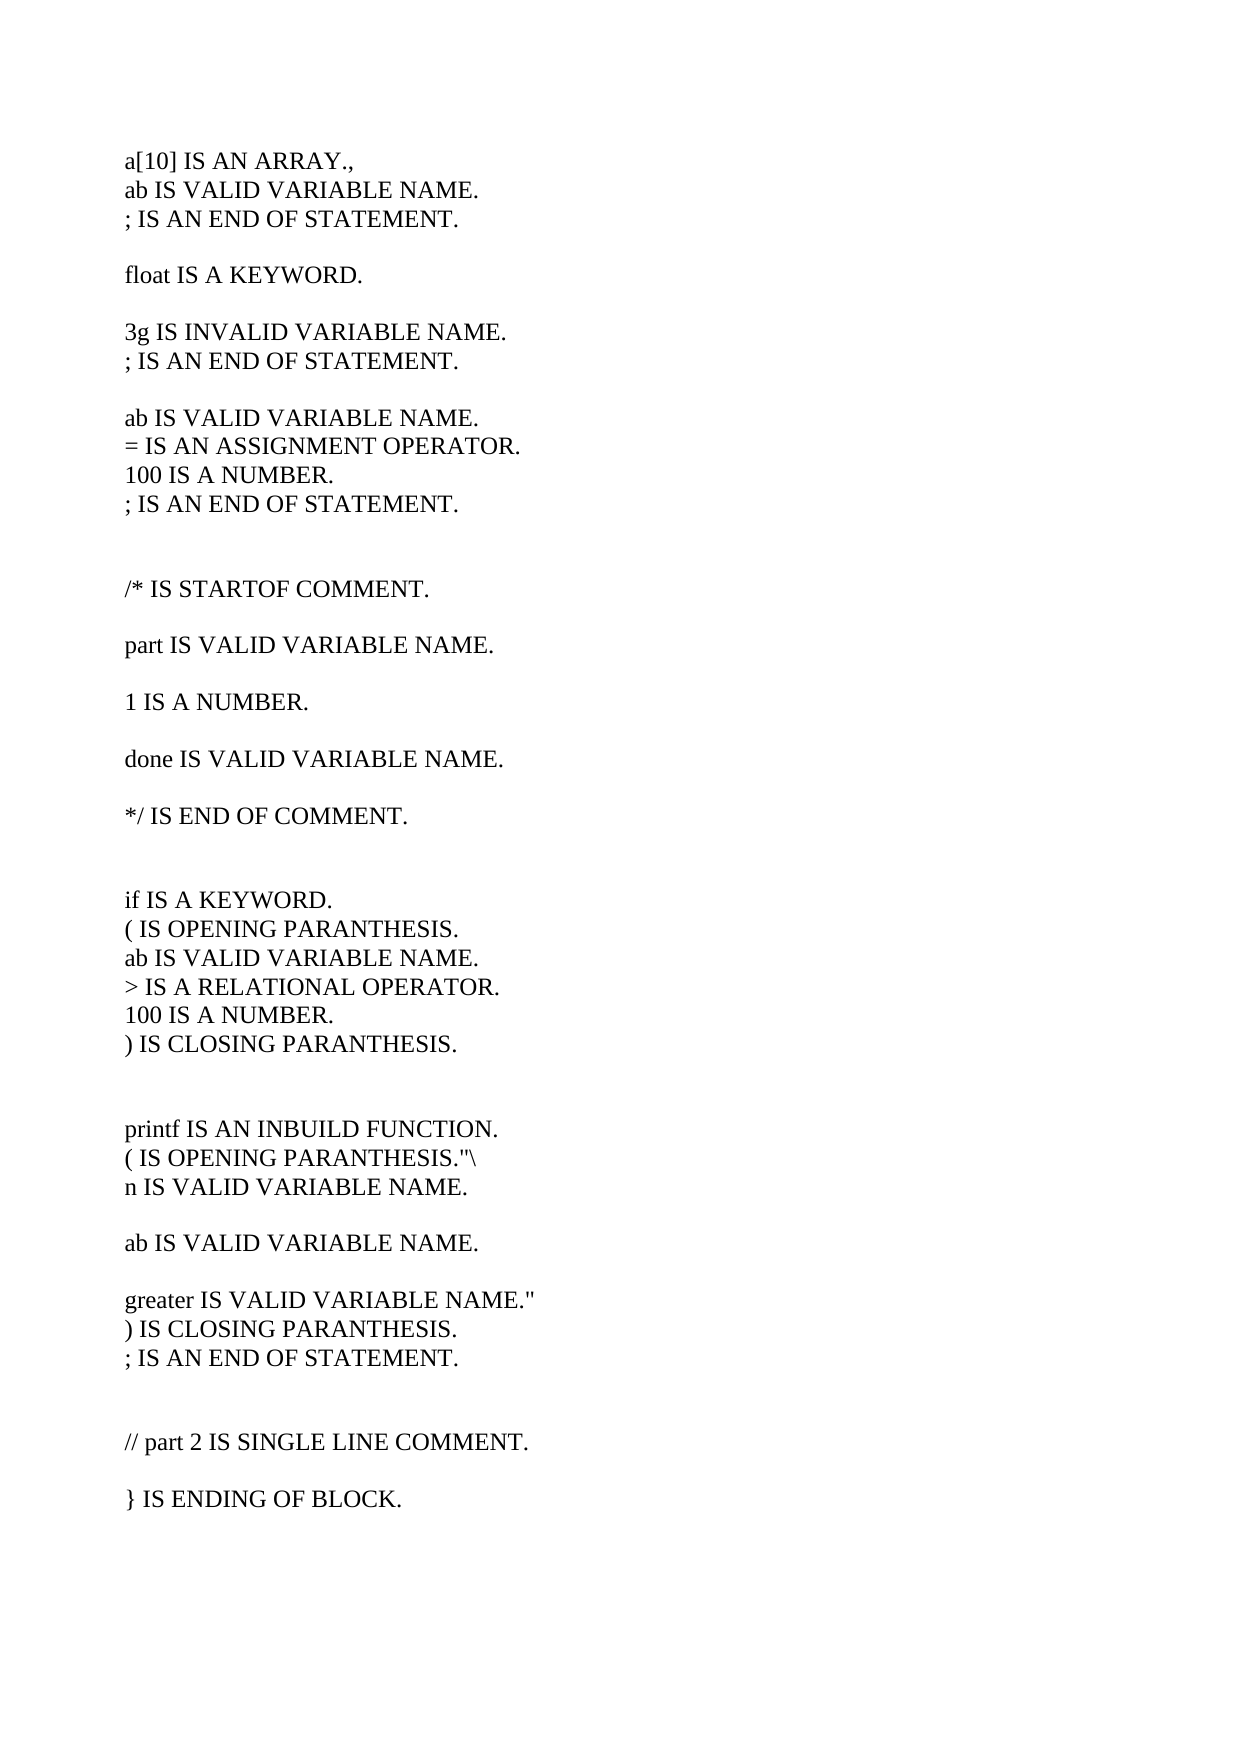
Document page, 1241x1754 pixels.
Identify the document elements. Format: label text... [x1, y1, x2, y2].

text ( IS OPENING PARANTHESIS. [118, 914, 1122, 943]
text */ IS END OF COMMENT. [118, 801, 1122, 829]
text greater IS VALID VARIABLE NAME." [118, 1285, 1122, 1314]
text 100 IS A NUMBER. [118, 1001, 1122, 1029]
text a[10] IS AN ARRAY., [118, 146, 1122, 175]
text 100 IS A NUMBER. [118, 460, 1122, 489]
text ; IS AN END OF STATEMENT. [118, 346, 1122, 375]
text ( IS OPENING PARANTHESIS."\ [118, 1143, 1122, 1172]
text ) IS CLOSING PARANTHESIS. [118, 1029, 1122, 1058]
text ) IS CLOSING PARANTHESIS. [118, 1314, 1122, 1343]
text ; IS AN END OF STATEMENT. [118, 489, 1122, 518]
text = IS AN ASSIGNMENT OPERATOR. [118, 431, 1122, 460]
text /* IS STARTOF COMMENT. [118, 574, 1122, 602]
text 1 IS A NUMBER. [118, 687, 1122, 716]
text n IS VALID VARIABLE NAME. [118, 1172, 1122, 1200]
text ab IS VALID VARIABLE NAME. [118, 943, 1122, 972]
text // part 2 IS SINGLE LINE COMMENT. [118, 1427, 1122, 1456]
text float IS A KEYWORD. [118, 260, 1122, 289]
text > IS A RELATIONAL OPERATOR. [118, 972, 1122, 1001]
text 3g IS INVALID VARIABLE NAME. [118, 317, 1122, 346]
text ; IS AN END OF STATEMENT. [118, 204, 1122, 232]
text } IS ENDING OF BLOCK. [118, 1484, 1122, 1513]
text ab IS VALID VARIABLE NAME. [118, 175, 1122, 204]
text ab IS VALID VARIABLE NAME. [118, 1228, 1122, 1257]
text part IS VALID VARIABLE NAME. [118, 631, 1122, 659]
text ; IS AN END OF STATEMENT. [118, 1343, 1122, 1371]
text if IS A KEYWORD. [118, 886, 1122, 914]
text printf IS AN INBUILD FUNCTION. [118, 1114, 1122, 1143]
text ab IS VALID VARIABLE NAME. [118, 403, 1122, 431]
text done IS VALID VARIABLE NAME. [118, 744, 1122, 773]
